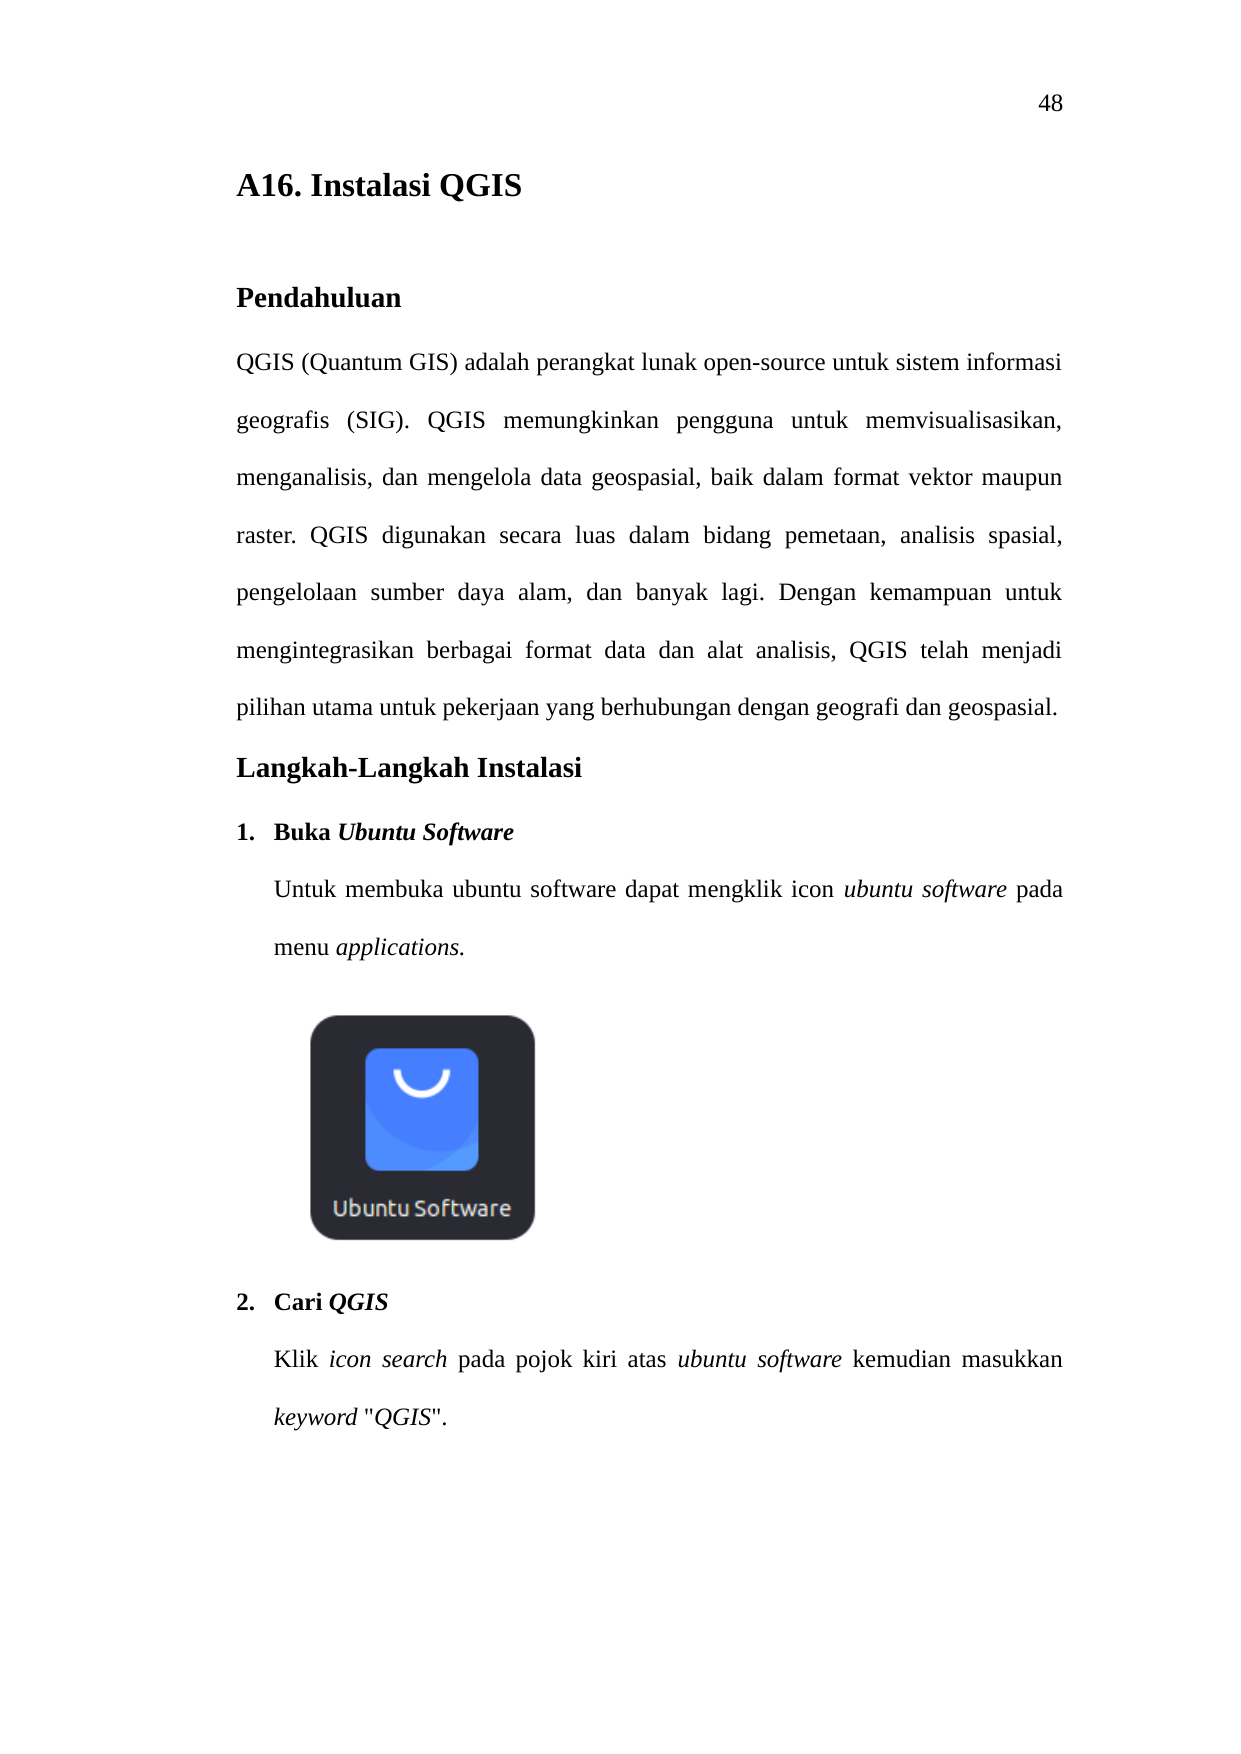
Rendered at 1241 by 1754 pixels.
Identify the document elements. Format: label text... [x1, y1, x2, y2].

text A16. Instalasi QGIS [236, 165, 1063, 204]
picture [273, 989, 576, 1259]
list Klik icon search pada pojok kiri atas ubuntu software kemudian masukkan keyword "QGIS". [236, 1344, 1063, 1431]
list Buka Ubuntu Software [236, 817, 1063, 846]
text Pendahuluan [236, 280, 1063, 314]
text QGIS (Quantum GIS) adalah perangkat lunak open-source untuk sistem informasi geografis (SIG). QGIS memungkinkan pengguna untuk memvisualisasikan, menganalisis, dan mengelola data geospasial, baik dalam format vektor maupun raster. QGIS digunakan secara luas dalam bidang pemetaan, analisis spasial, pengelolaan sumber daya alam, dan banyak lagi. Dengan kemampuan untuk mengintegrasikan berbagai format data dan alat analisis, QGIS telah menjadi pilihan utama untuk pekerjaan yang berhubungan dengan geografi dan geospasial. [236, 347, 1063, 721]
list Cari QGIS [236, 1287, 1063, 1316]
text Langkah-Langkah Instalasi [236, 750, 1063, 783]
list Untuk membuka ubuntu software dapat mengklik icon ubuntu software pada menu applications. [236, 874, 1063, 961]
